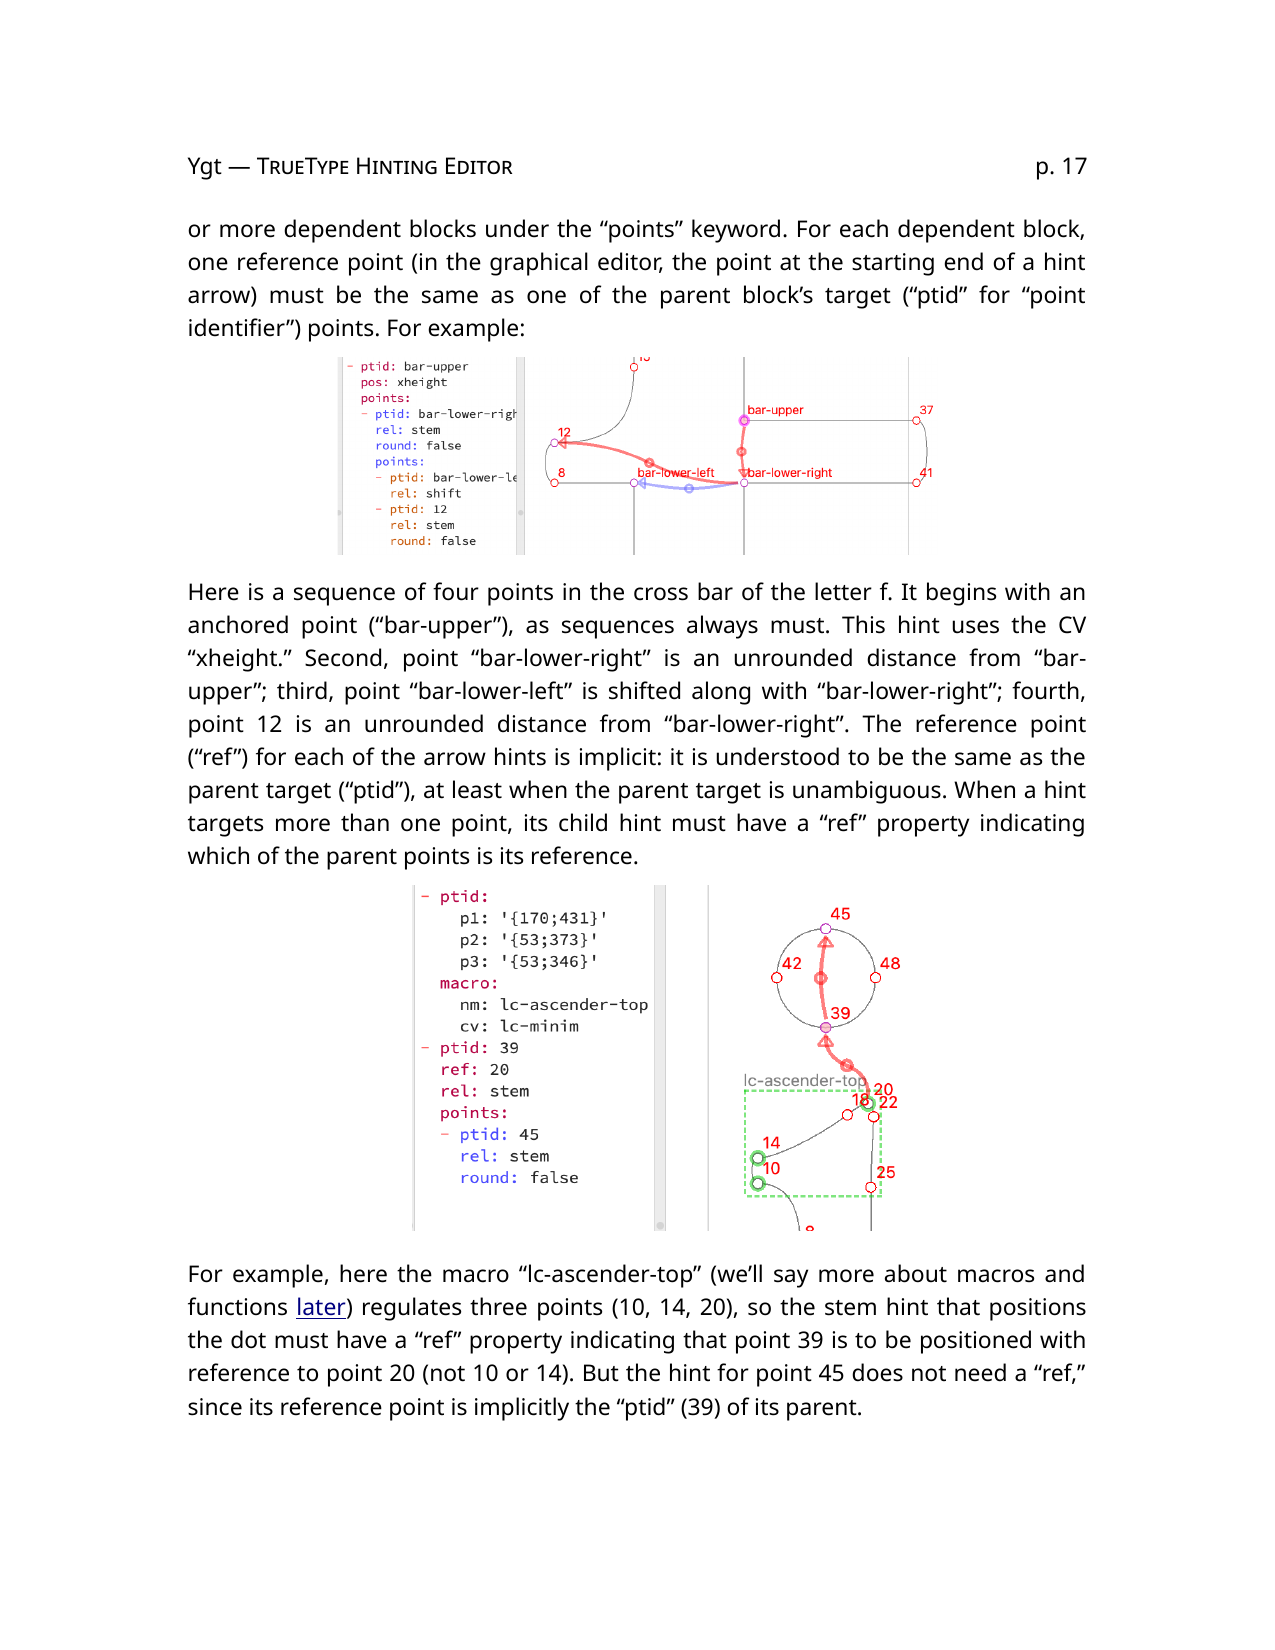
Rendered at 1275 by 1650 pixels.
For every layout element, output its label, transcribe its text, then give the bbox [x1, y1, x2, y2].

picture [412, 885, 937, 1231]
text For example, here the macro “lc-ascender-top” (we’ll say more about macros and functions later) regulates three points (10, 14, 20), so the stem hint that positions the dot must have a “ref” property indicating that point 39 is to be positioned with reference to point 20 (not 10 or 14). But the hint for point 45 does not need a “ref,” since its reference point is implicitly the “ptid” (39) of its parent. [187, 1256, 1087, 1422]
text Here is a sequence of four points in the cross bar of the letter f. It begins with an anchored point (“bar-upper”), as sequences always must. This hint uses the CV “xheight.” Second, point “bar-lower-right” is an unrounded distance from “bar-upper”; third, point “bar-lower-left” is shifted along with “bar-lower-right”; fourth, point 12 is an unrounded distance from “bar-lower-right”. The reference point (“ref”) for each of the arrow hints is implicit: it is understood to be the same as the parent target (“ptid”), at least when the parent target is unambiguous. When a hint targets more than one point, its child hint must have a “ref” property indicating which of the parent points is its reference. [187, 574, 1087, 871]
picture [337, 357, 938, 555]
text or more dependent blocks under the “points” keyword. For each dependent block, one reference point (in the graphical editor, the point at the starting end of a hint arrow) must be the same as one of the parent block’s target (“ptid” for “point identifier”) points. For example: [187, 211, 1087, 343]
